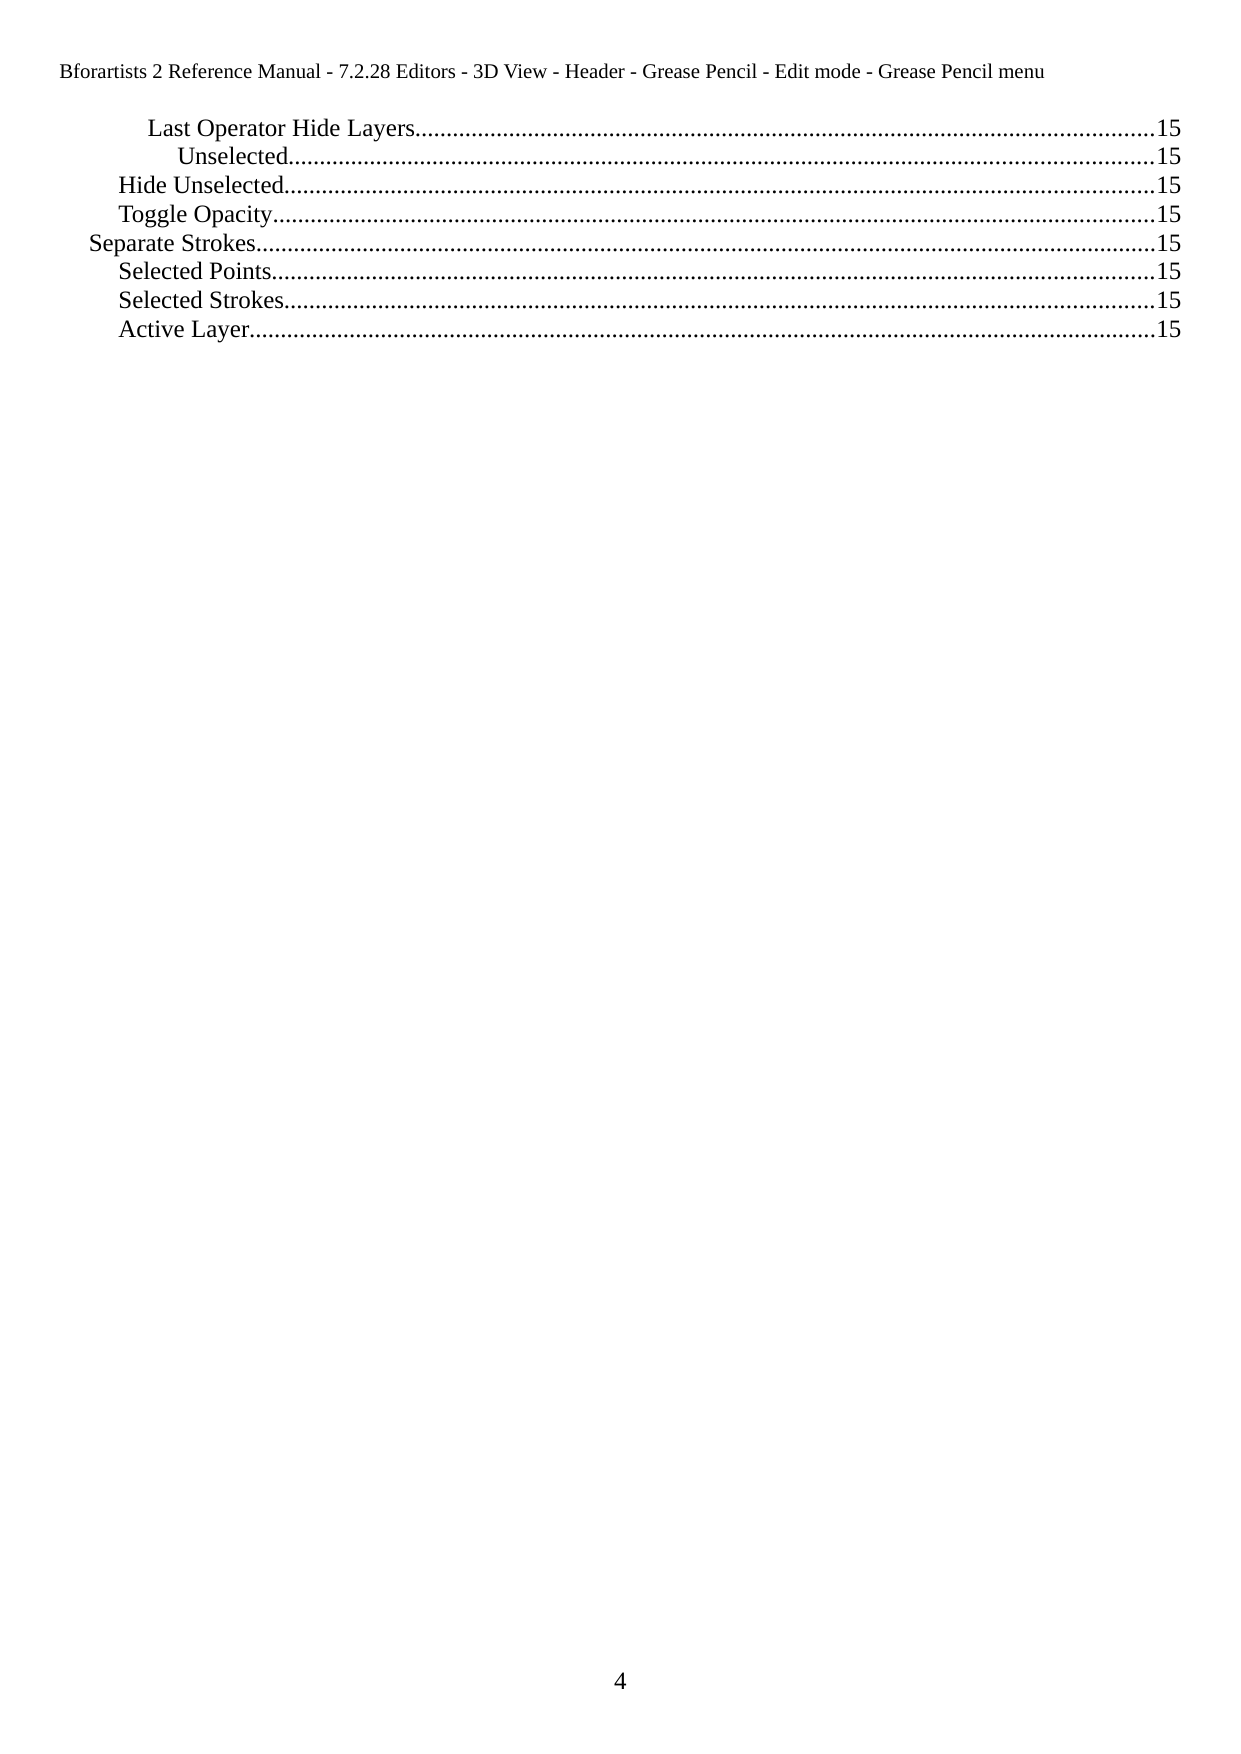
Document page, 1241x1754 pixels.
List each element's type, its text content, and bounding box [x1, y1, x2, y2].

text Toggle Opacity 15 [118, 199, 1181, 228]
text Unselected 15 [177, 141, 1181, 170]
text Last Operator Hide Layers 15 [147, 113, 1181, 141]
text Hide Unselected 15 [118, 170, 1181, 199]
text Separate Strokes 15 [88, 228, 1181, 256]
text Selected Strokes 15 [118, 285, 1181, 314]
text Active Layer 15 [118, 314, 1181, 343]
text Selected Points 15 [118, 256, 1181, 285]
